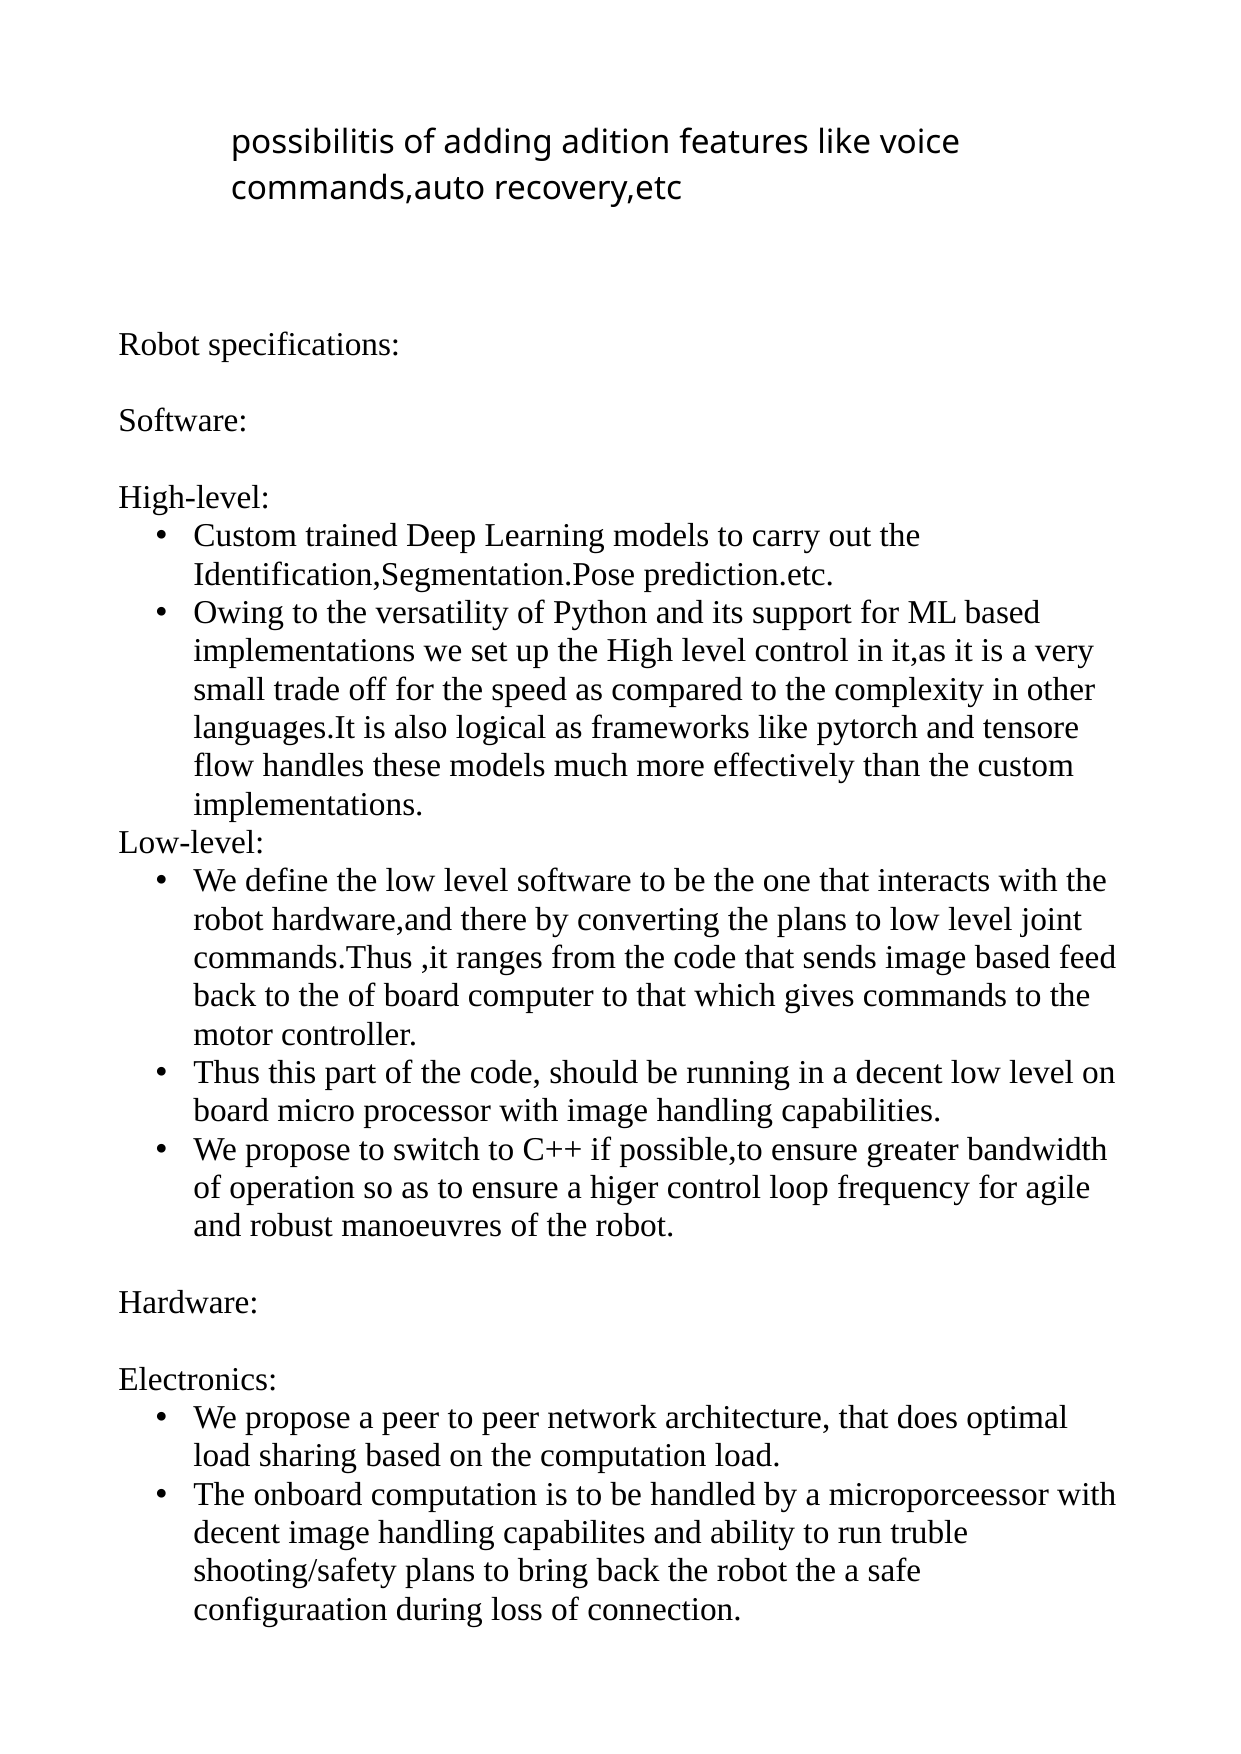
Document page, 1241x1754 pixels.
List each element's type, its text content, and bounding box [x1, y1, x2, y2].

list Custom trained Deep Learning models to carry out the Identification,Segmentation.Pose prediction.etc. [156, 516, 1122, 592]
list We propose to switch to C++ if possible,to ensure greater bandwidth of operation so as to ensure a higer control loop frequency for agile and robust manoeuvres of the robot. [156, 1129, 1122, 1244]
text Robot specifications: [118, 324, 1122, 362]
list We define the low level software to be the one that interacts with the robot hardware,and there by converting the plans to low level joint commands.Thus ,it ranges from the code that sends image based feed back to the of board computer to that which gives commands to the motor controller. [156, 861, 1122, 1052]
text High-level: [118, 477, 1122, 516]
text Hardware: [118, 1282, 1122, 1321]
list The onboard computation is to be handled by a microporceessor with decent image handling capabilites and ability to run truble shooting/safety plans to bring back the robot the a safe configuraation during loss of connection. [156, 1474, 1122, 1627]
list Owing to the versatility of Python and its support for ML based [156, 592, 1122, 631]
list Thus this part of the code, should be running in a decent low level on board micro processor with image handling capabilities. [156, 1052, 1122, 1129]
list implementations we set up the High level control in it,as it is a very small trade off for the speed as compared to the complexity in other languages.It is also logical as frameworks like pytorch and tensore flow handles these models much more effectively than the custom implementations. [156, 631, 1122, 822]
text Electronics: [118, 1359, 1122, 1397]
list We propose a peer to peer network architecture, that does optimal load sharing based on the computation load. [156, 1397, 1122, 1474]
list possibilitis of adding adition features like voice commands,auto recovery,etc [193, 118, 1122, 209]
text Low-level: [118, 822, 1122, 861]
text Software: [118, 401, 1122, 439]
